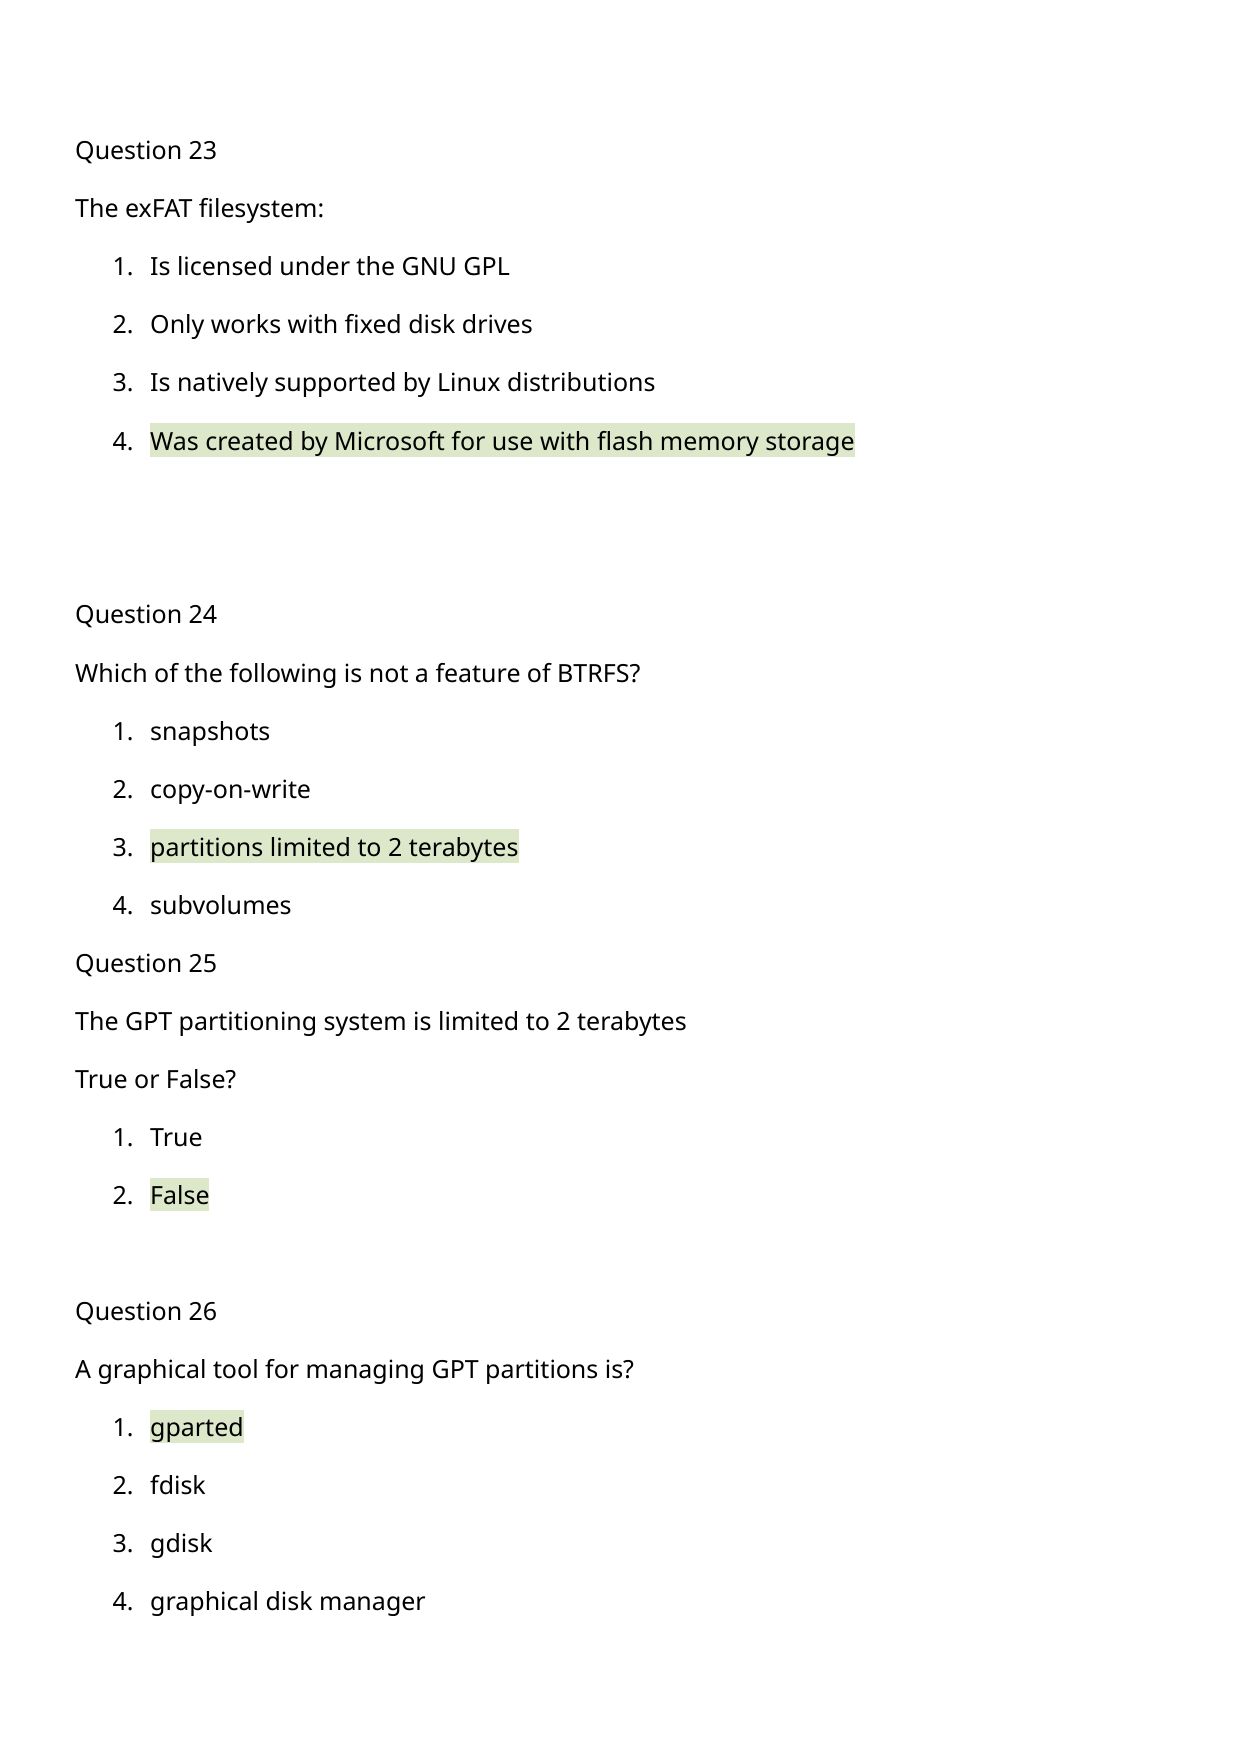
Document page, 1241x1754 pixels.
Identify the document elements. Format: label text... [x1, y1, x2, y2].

list gparted [112, 1409, 1165, 1443]
text True or False? [75, 1061, 1165, 1095]
text Which of the following is not a feature of BTRFS? [75, 655, 1165, 689]
list False [112, 1177, 1165, 1211]
text Question 23 [75, 133, 1165, 167]
list partitions limited to 2 terabytes [112, 829, 1165, 863]
text Question 24 [75, 597, 1165, 631]
list Is licensed under the GNU GPL [112, 249, 1165, 283]
list fdisk [112, 1467, 1165, 1502]
list subvolumes [112, 887, 1165, 921]
list Only works with fixed disk drives [112, 307, 1165, 341]
text Question 25 [75, 945, 1165, 979]
list True [112, 1119, 1165, 1153]
list Is natively supported by Linux distributions [112, 365, 1165, 399]
list gdisk [112, 1526, 1165, 1559]
text The exFAT filesystem: [75, 191, 1165, 225]
text A graphical tool for managing GPT partitions is? [75, 1351, 1165, 1386]
list copy-on-write [112, 771, 1165, 805]
text Question 26 [75, 1293, 1165, 1327]
list graphical disk manager [112, 1583, 1165, 1618]
list Was created by Microsoft for use with flash memory storage [112, 423, 1165, 457]
list snapshots [112, 713, 1165, 747]
text The GPT partitioning system is limited to 2 terabytes [75, 1003, 1165, 1037]
